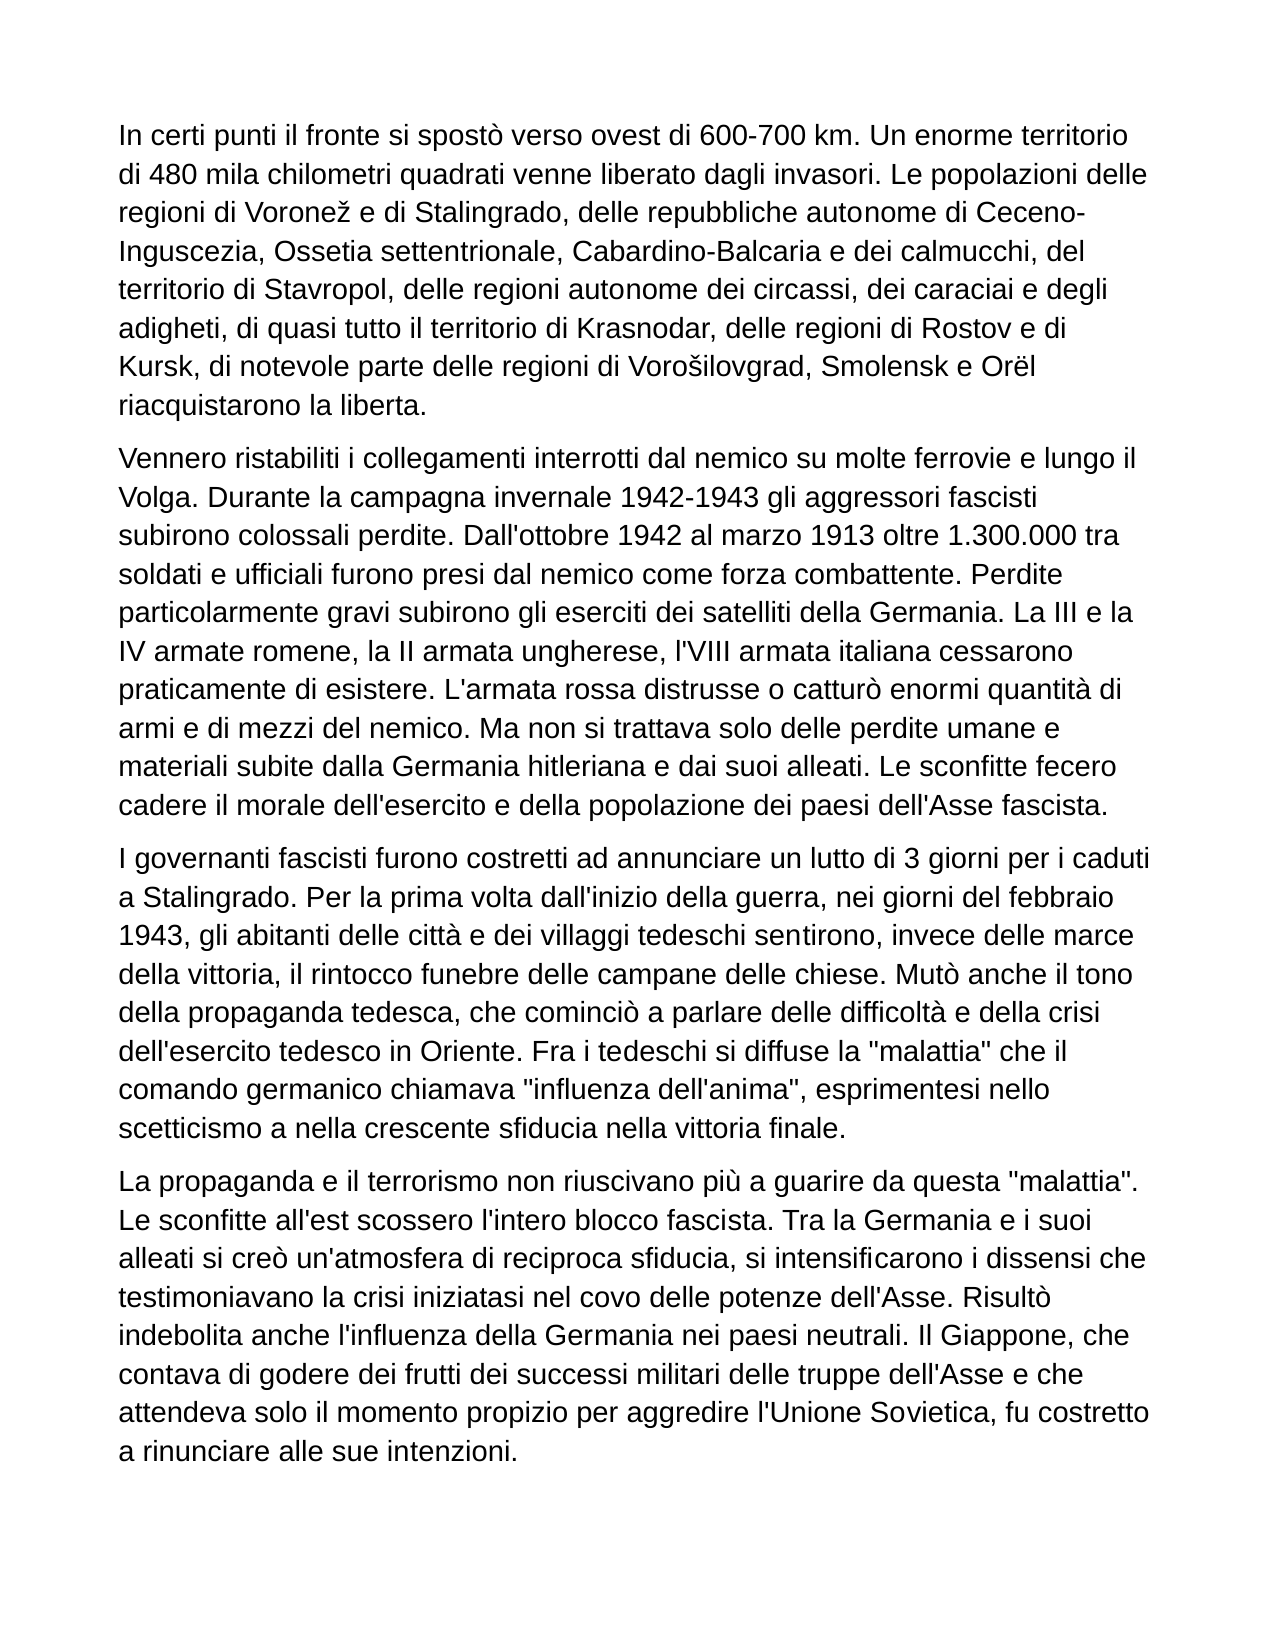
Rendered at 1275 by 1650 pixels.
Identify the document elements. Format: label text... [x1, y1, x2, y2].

text La propaganda e il terrorismo non riuscivano più a guarire da questa "malattia". Le sconfitte all'est scossero l'intero blocco fasci­sta. Tra la Germania e i suoi alleati si creò un'atmosfera di reciproca sfiducia, si intensifi­carono i dissensi che testimoniavano la crisi iniziatasi nel covo delle potenze dell'Asse. Risultò indebolita anche l'influenza della Ger­mania nei paesi neutrali. Il Giappone, che con­tava di godere dei frutti dei successi militari delle truppe dell'Asse e che attendeva solo il momento propizio per aggredire l'Unione So­vietica, fu costretto a rinunciare alle sue in­tenzioni. [118, 1164, 1157, 1467]
text In certi punti il fronte si spostò verso ovest di 600-700 km. Un enorme territorio di 480 mila chilometri quadrati venne liberato dagli invasori. Le popolazioni delle regioni di Voronež e di Stalingrado, delle repubbliche auto­nome di Ceceno-Inguscezia, Ossetia setten­trionale, Cabardino-Balcaria e dei calmucchi, del territorio di Stavropol, delle regioni auto­nome dei circassi, dei caraciai e degli adigheti, di quasi tutto il territorio di Krasnodar, delle regioni di Rostov e di Kursk, di notevole parte delle regioni di Vorošilovgrad, Smolensk e Orël riacquistarono la liberta. [118, 118, 1157, 421]
text I governanti fascisti furono costretti ad an­nunciare un lutto di 3 giorni per i caduti a Stalingrado. Per la prima volta dall'inizio della guerra, nei giorni del febbraio 1943, gli abitanti delle città e dei villaggi tedeschi sen­tirono, invece delle marce della vittoria, il rintocco funebre delle campane delle chiese. Mutò anche il tono della propaganda tedesca, che cominciò a parlare delle difficoltà e della crisi dell'esercito tedesco in Oriente. Fra i te­deschi si diffuse la "malattia" che il coman­do germanico chiamava "influenza dell'ani­ma", esprimentesi nello scetticismo a nella crescente sfiducia nella vittoria finale. [118, 841, 1157, 1144]
text Vennero ristabiliti i collegamenti interrotti dal nemico su molte ferrovie e lungo il Volga. Durante la campagna invernale 1942-1943 gli aggressori fascisti subirono colossali perdite. Dall'ottobre 1942 al marzo 1913 oltre 1.300.000 tra soldati e ufficiali furono presi dal nemico come forza combattente. Perdite particolarmente gravi subirono gli eserciti dei satelliti della Germania. La III e la IV arma­te romene, la II armata ungherese, l'VIII ar­mata italiana cessarono praticamente di esi­stere. L'armata rossa distrusse o catturò enor­mi quantità di armi e di mezzi del nemico. Ma non si trattava solo delle perdite umane e materiali subite dalla Germania hitleriana e dai suoi alleati. Le sconfitte fecero cadere il morale dell'esercito e della popolazione dei paesi dell'Asse fascista. [118, 441, 1157, 821]
